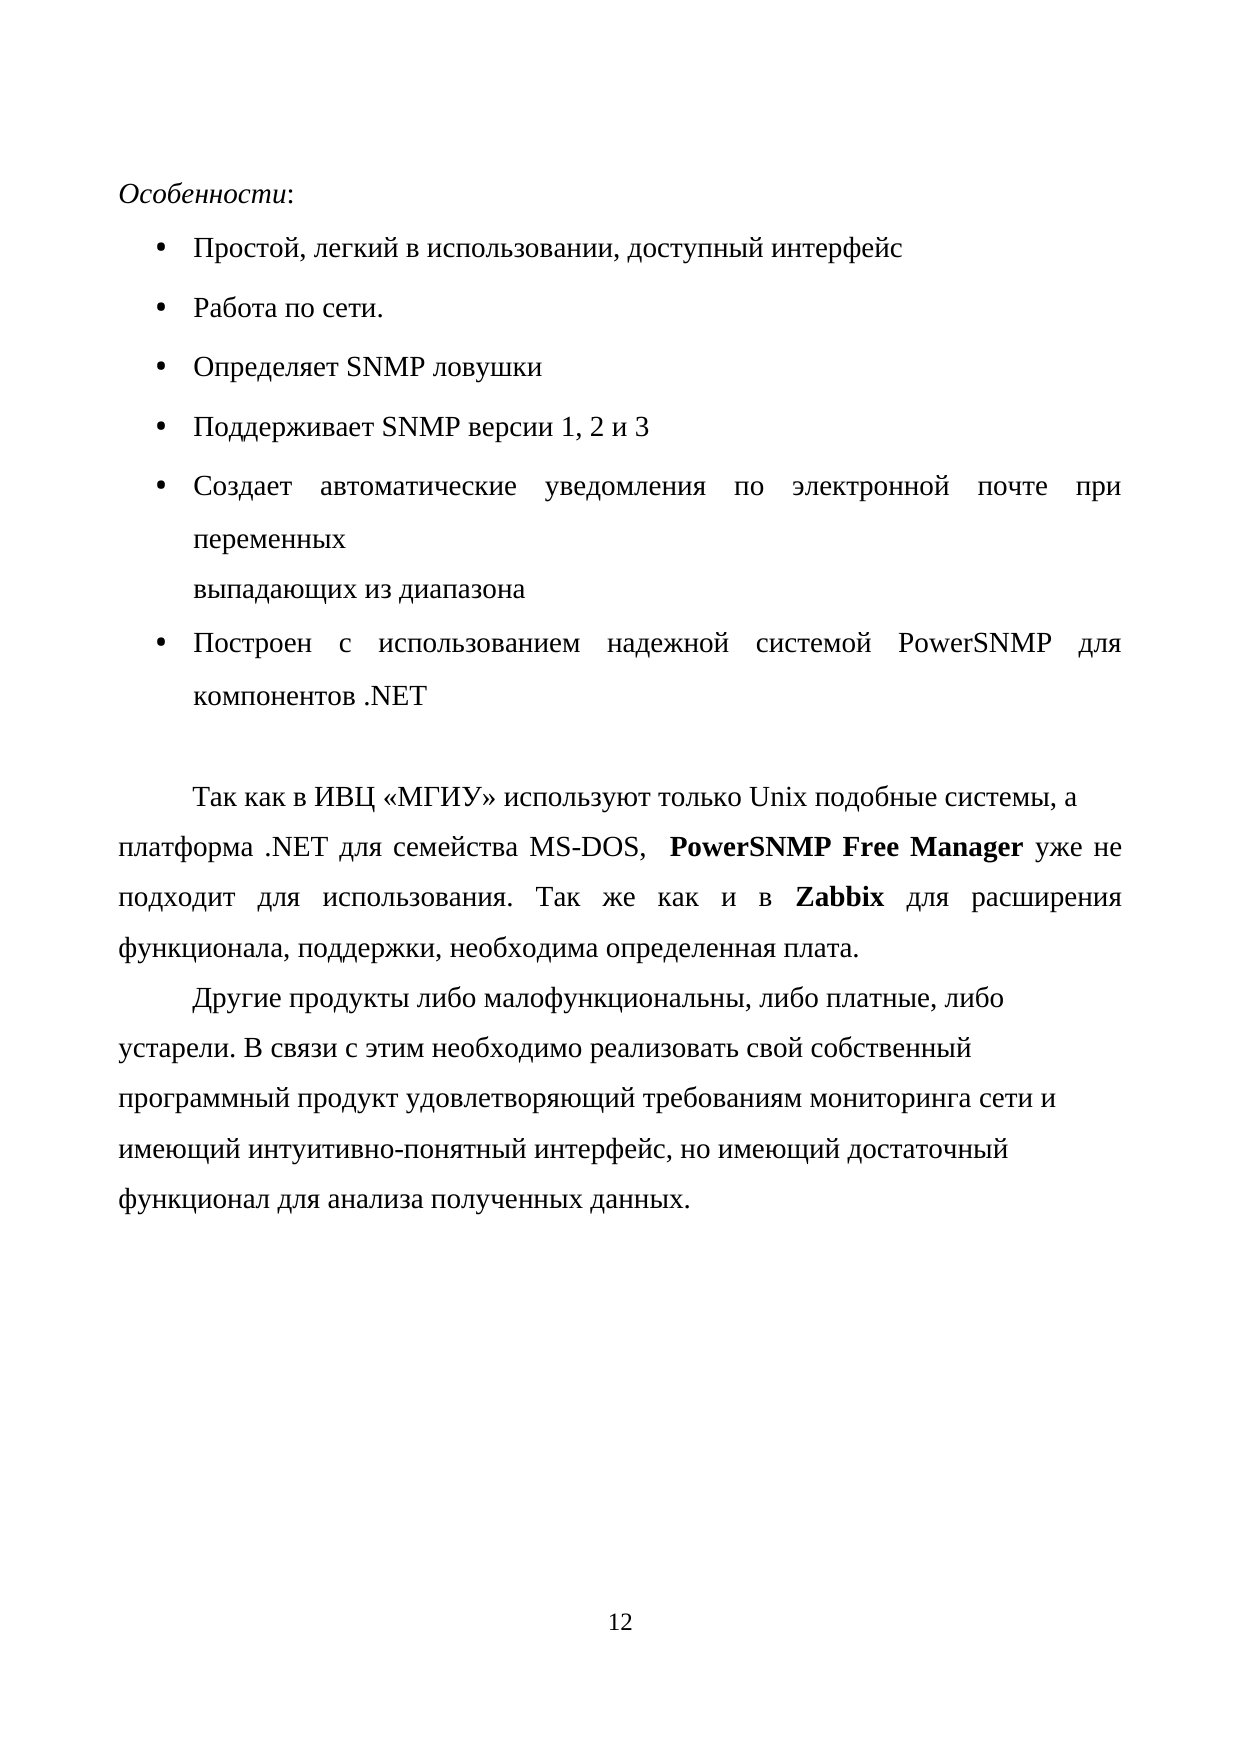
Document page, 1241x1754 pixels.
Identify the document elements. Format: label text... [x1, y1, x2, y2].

text устарели. В связи с этим необходимо реализовать свой собственный [118, 1030, 1122, 1064]
text Другие продукты либо малофункциональны, либо платные, либо [118, 980, 1122, 1013]
text Так как в ИВЦ «МГИУ» используют только Unix подобные системы, а [118, 779, 1122, 812]
text имеющий интуитивно-понятный интерфейс, но имеющий достаточный [118, 1131, 1122, 1164]
text Особенности: [118, 176, 1122, 210]
text платформа .NET для семейства MS-DOS, PowerSNMP Free Manager уже не подходит для использования. Так же как и в Zabbix для расширения функционала, поддержки, необходима определенная плата. [118, 829, 1122, 963]
list Построен с использованием надежной системой PowerSNMP для компонентов .NET [156, 622, 1122, 712]
list Определяет SNMP ловушки [156, 346, 1122, 385]
text функционал для анализа полученных данных. [118, 1181, 1122, 1215]
text программный продукт удовлетворяющий требованиям мониторинга сети и [118, 1081, 1122, 1114]
list Работа по сети. [156, 286, 1122, 326]
list Поддерживает SNMP версии 1, 2 и 3 [156, 405, 1122, 445]
list Простой, легкий в использовании, доступный интерфейс [156, 227, 1122, 266]
list Создает автоматические уведомления по электронной почте при переменных выпадающих из диапазона [156, 464, 1122, 605]
